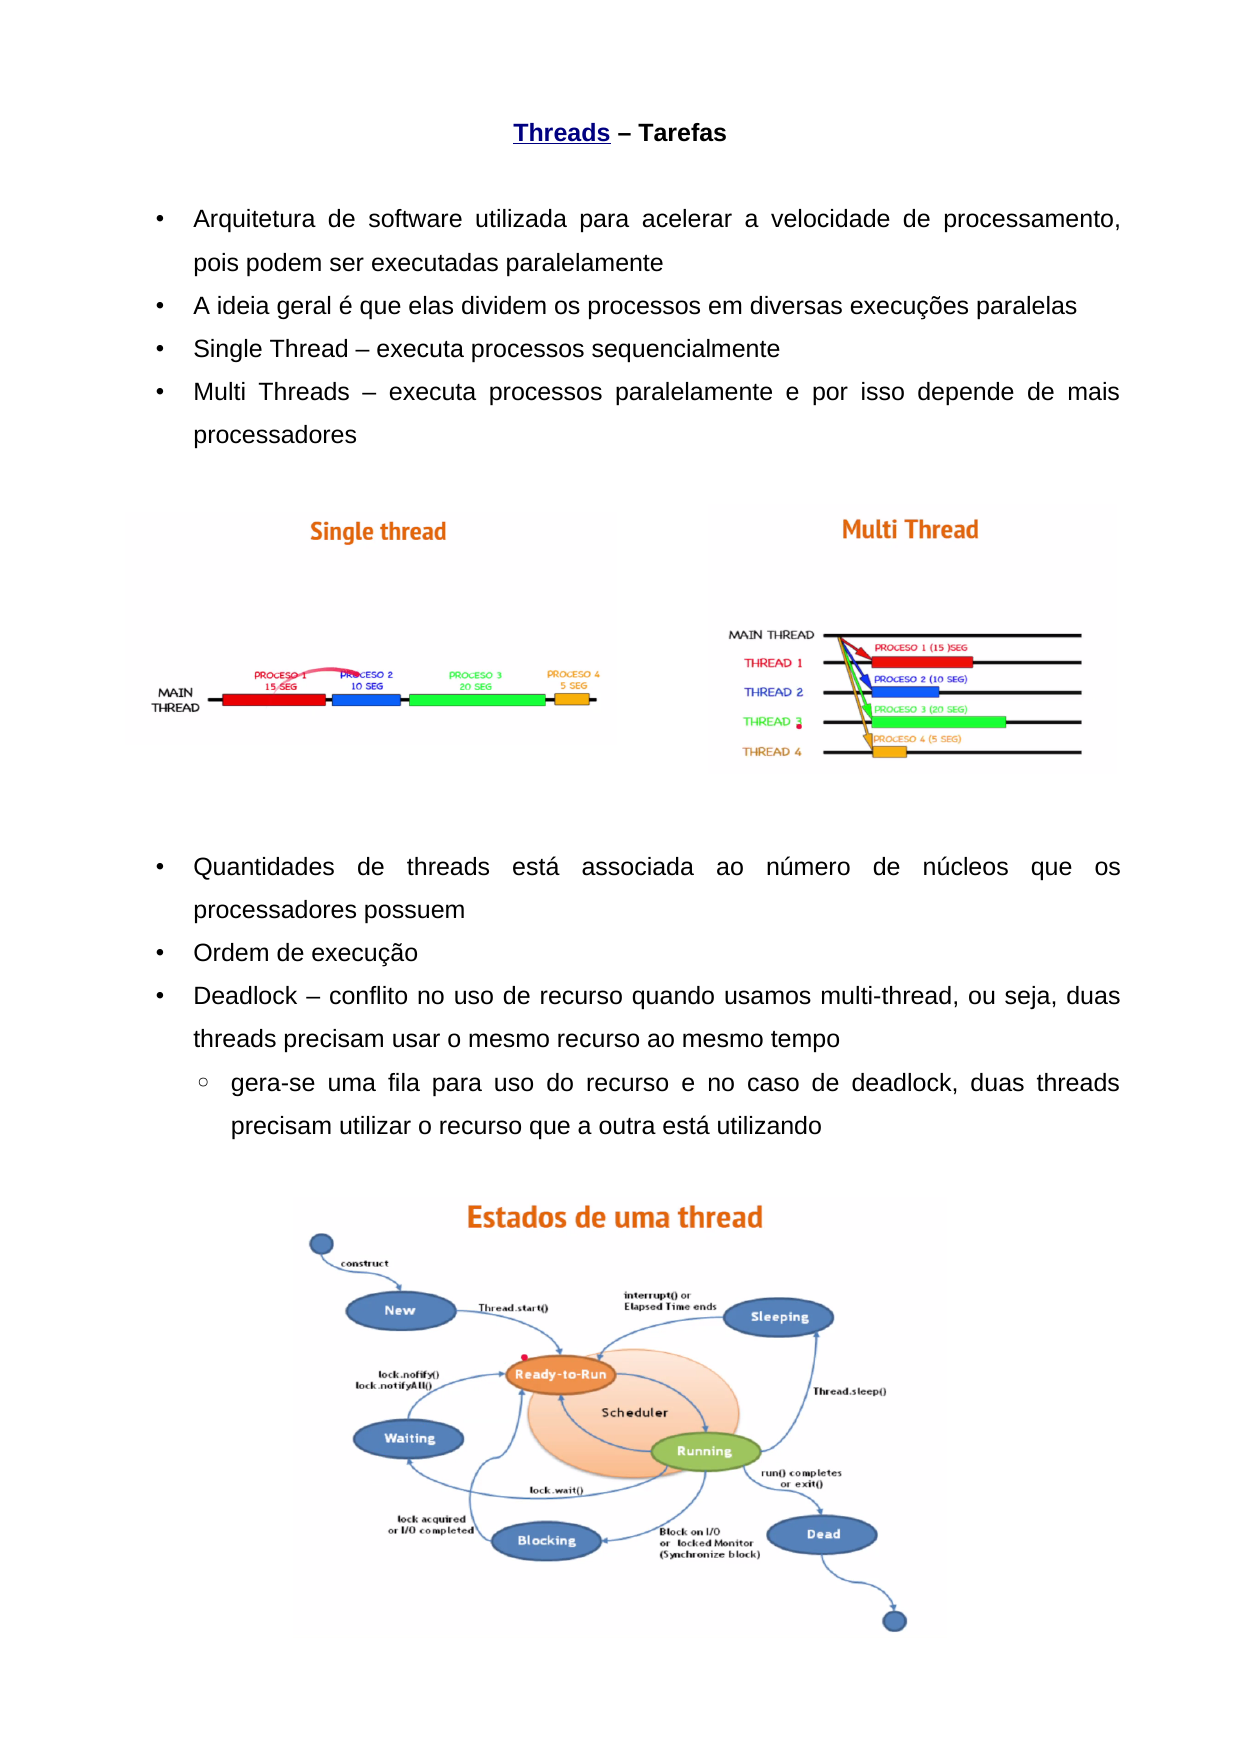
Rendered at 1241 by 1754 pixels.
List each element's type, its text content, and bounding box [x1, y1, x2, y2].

list gera-se uma fila para uso do recurso e no caso de deadlock, duas threads precisam utilizar o recurso que a outra está utilizando [193, 1068, 1122, 1139]
picture [707, 504, 1118, 774]
picture [293, 1197, 948, 1638]
list Deadlock – conflito no uso de recurso quando usamos multi-thread, ou seja, duas threads precisam usar o mesmo recurso ao mesmo tempo [156, 981, 1122, 1053]
list Arquitetura de software utilizada para acelerar a velocidade de processamento, pois podem ser executadas paralelamente [156, 204, 1122, 276]
list A ideia geral é que elas dividem os processos em diversas execuções paralelas [156, 291, 1122, 319]
list Quantidades de threads está associada ao número de núcleos que os processadores possuem [156, 852, 1122, 924]
list Multi Threads – executa processos paralelamente e por isso depende de mais processadores [156, 377, 1122, 449]
picture [125, 512, 617, 745]
list Single Thread – executa processos sequencialmente [156, 334, 1122, 363]
list Ordem de execução [156, 938, 1122, 967]
text Threads – Tarefas [118, 118, 1122, 147]
